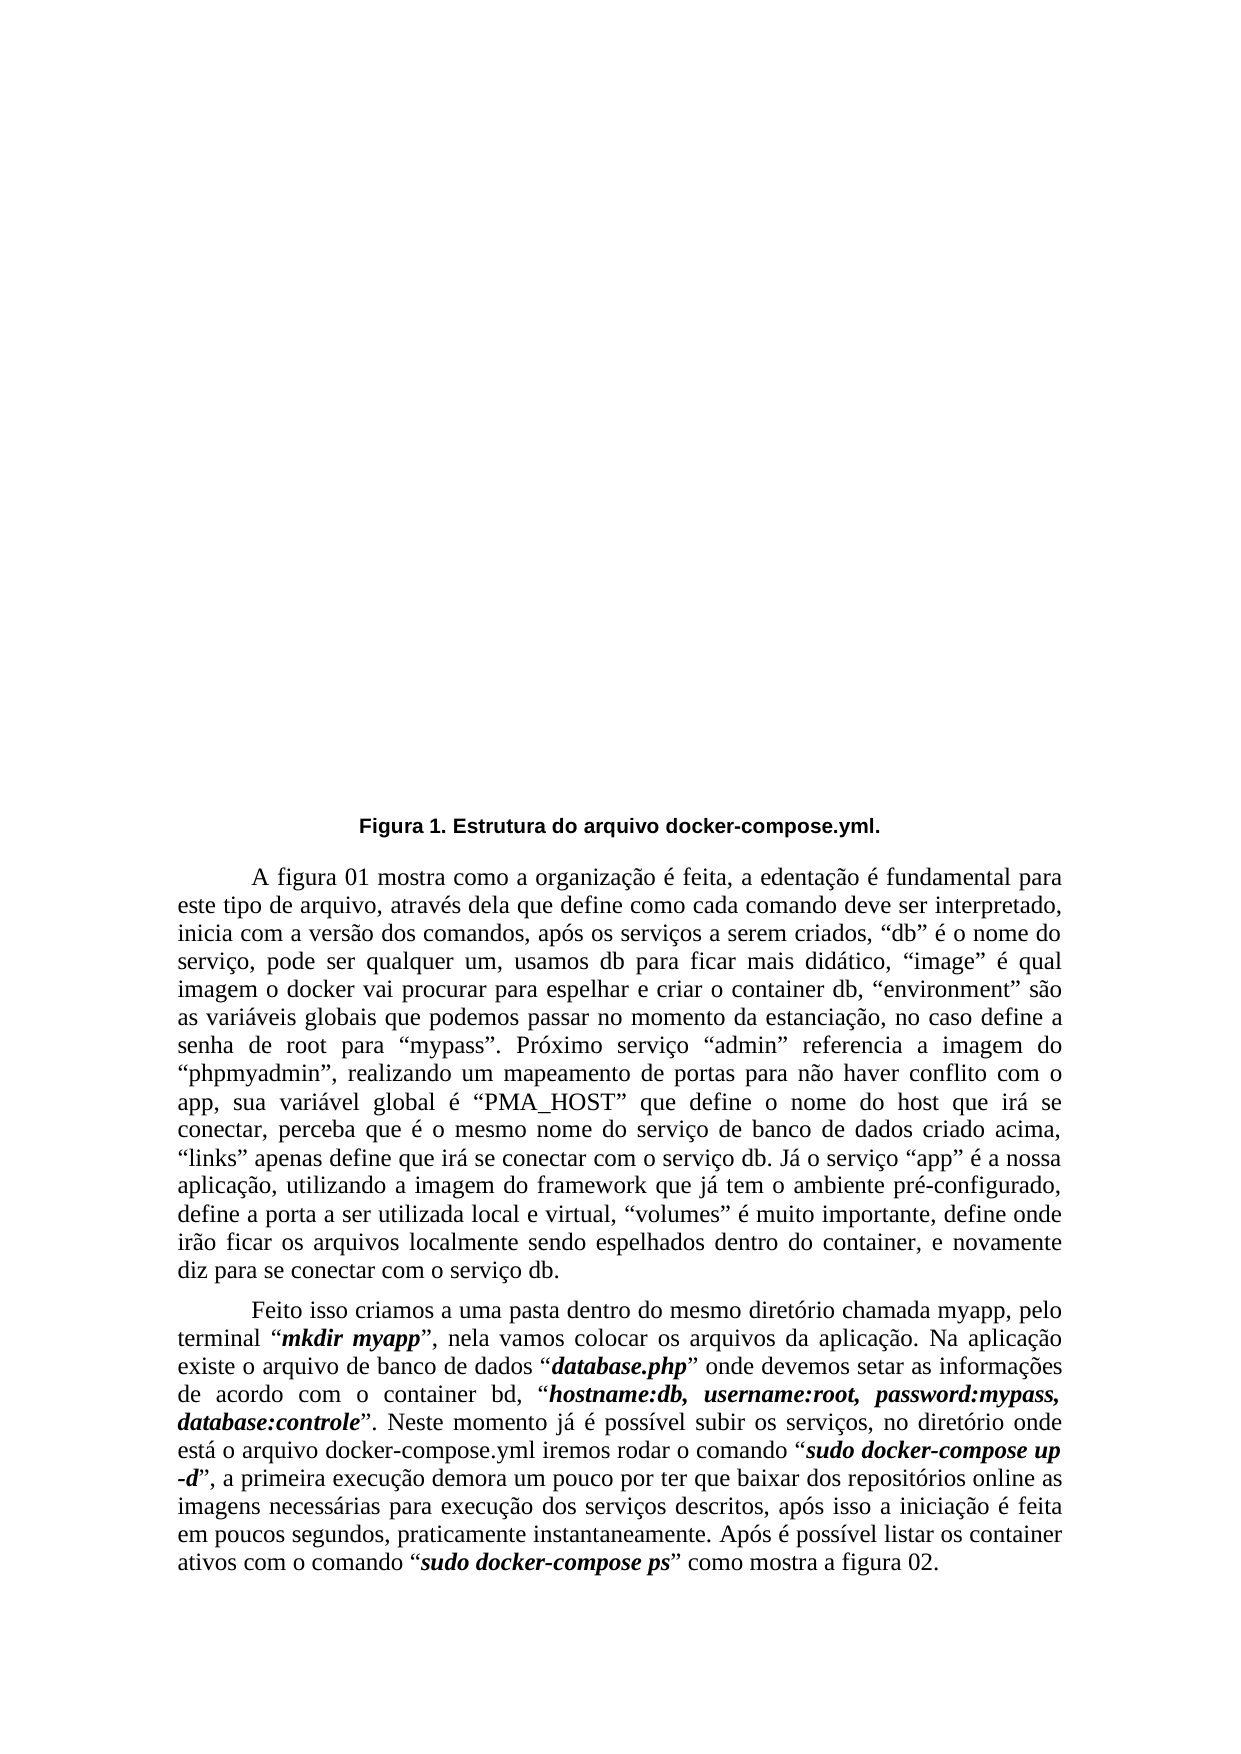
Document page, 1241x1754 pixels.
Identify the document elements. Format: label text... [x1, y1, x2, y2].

text A figura 01 mostra como a organização é feita, a edentação é fundamental para este tipo de arquivo, através dela que define como cada comando deve ser interpretado, inicia com a versão dos comandos, após os serviços a serem criados, “db” é o nome do serviço, pode ser qualquer um, usamos db para ficar mais didático, “image” é qual imagem o docker vai procurar para espelhar e criar o container db, “environment” são as variáveis globais que podemos passar no momento da estanciação, no caso define a senha de root para “mypass”. Próximo serviço “admin” referencia a imagem do “phpmyadmin”, realizando um mapeamento de portas para não haver conflito com o app, sua variável global é “PMA_HOST” que define o nome do host que irá se conectar, perceba que é o mesmo nome do serviço de banco de dados criado acima, “links” apenas define que irá se conectar com o serviço db. Já o serviço “app” é a nossa aplicação, utilizando a imagem do framework que já tem o ambiente pré-configurado, define a porta a ser utilizada local e virtual, “volumes” é muito importante, define onde irão ficar os arquivos localmente sendo espelhados dentro do container, e novamente diz para se conectar com o serviço db. [177, 863, 1063, 1283]
text Figura 1. Estrutura do arquivo docker-compose.yml. [224, 815, 1016, 838]
text Feito isso criamos a uma pasta dentro do mesmo diretório chamada myapp, pelo terminal “mkdir myapp”, nela vamos colocar os arquivos da aplicação. Na aplicação existe o arquivo de banco de dados “database.php” onde devemos setar as informações de acordo com o container bd, “hostname:db, username:root, password:mypass, database:controle”. Neste momento já é possível subir os serviços, no diretório onde está o arquivo docker-compose.yml iremos rodar o comando “sudo docker-compose up -d”, a primeira execução demora um pouco por ter que baixar dos repositórios online as imagens necessárias para execução dos serviços descritos, após isso a iniciação é feita em poucos segundos, praticamente instantaneamente. Após é possível listar os container ativos com o comando “sudo docker-compose ps” como mostra a figura 02. [177, 1296, 1063, 1576]
